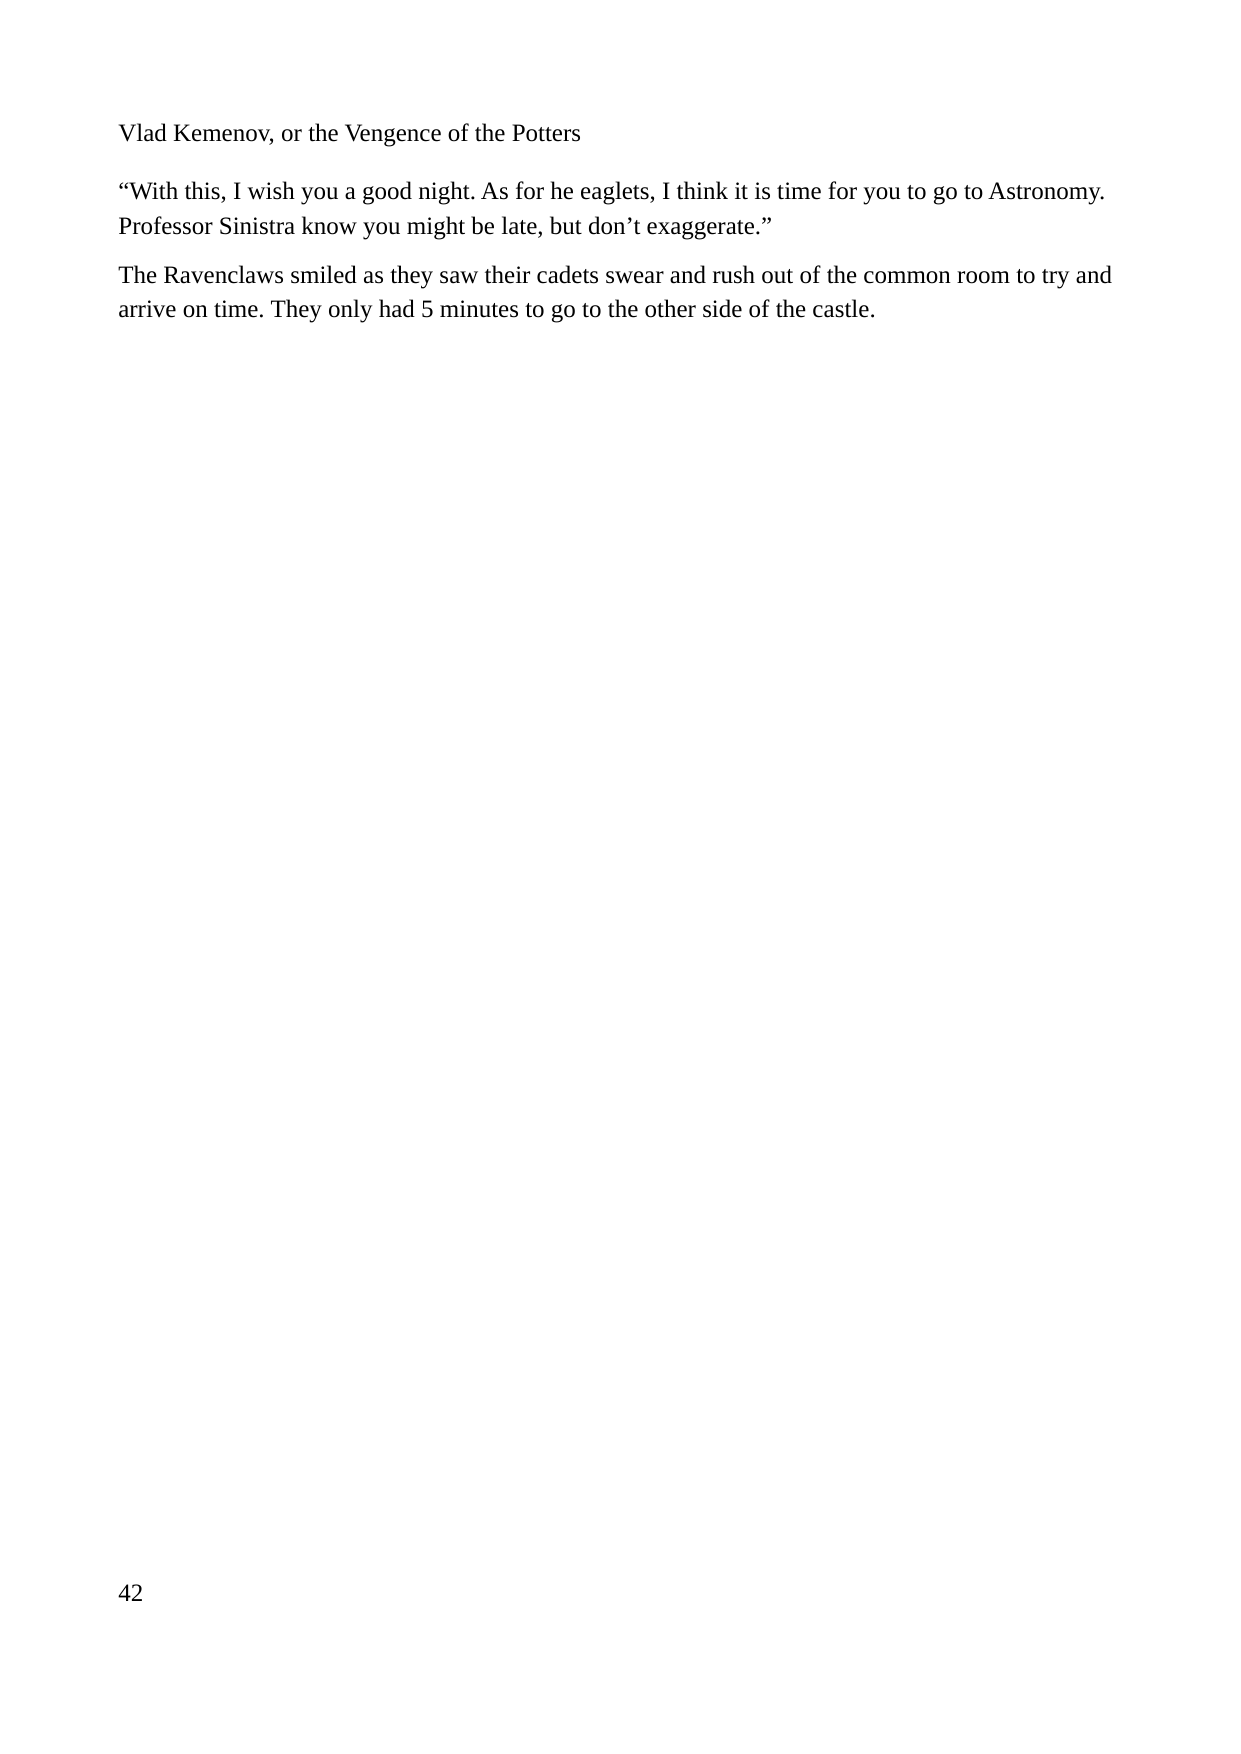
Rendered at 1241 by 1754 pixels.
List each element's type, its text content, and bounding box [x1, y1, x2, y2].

text The Ravenclaws smiled as they saw their cadets swear and rush out of the common room to try and arrive on time. They only had 5 minutes to go to the other side of the castle. [118, 260, 1122, 323]
text “With this, I wish you a good night. As for he eaglets, I think it is time for you to go to Astronomy. Professor Sinistra know you might be late, but don’t exaggerate.” [118, 176, 1122, 239]
